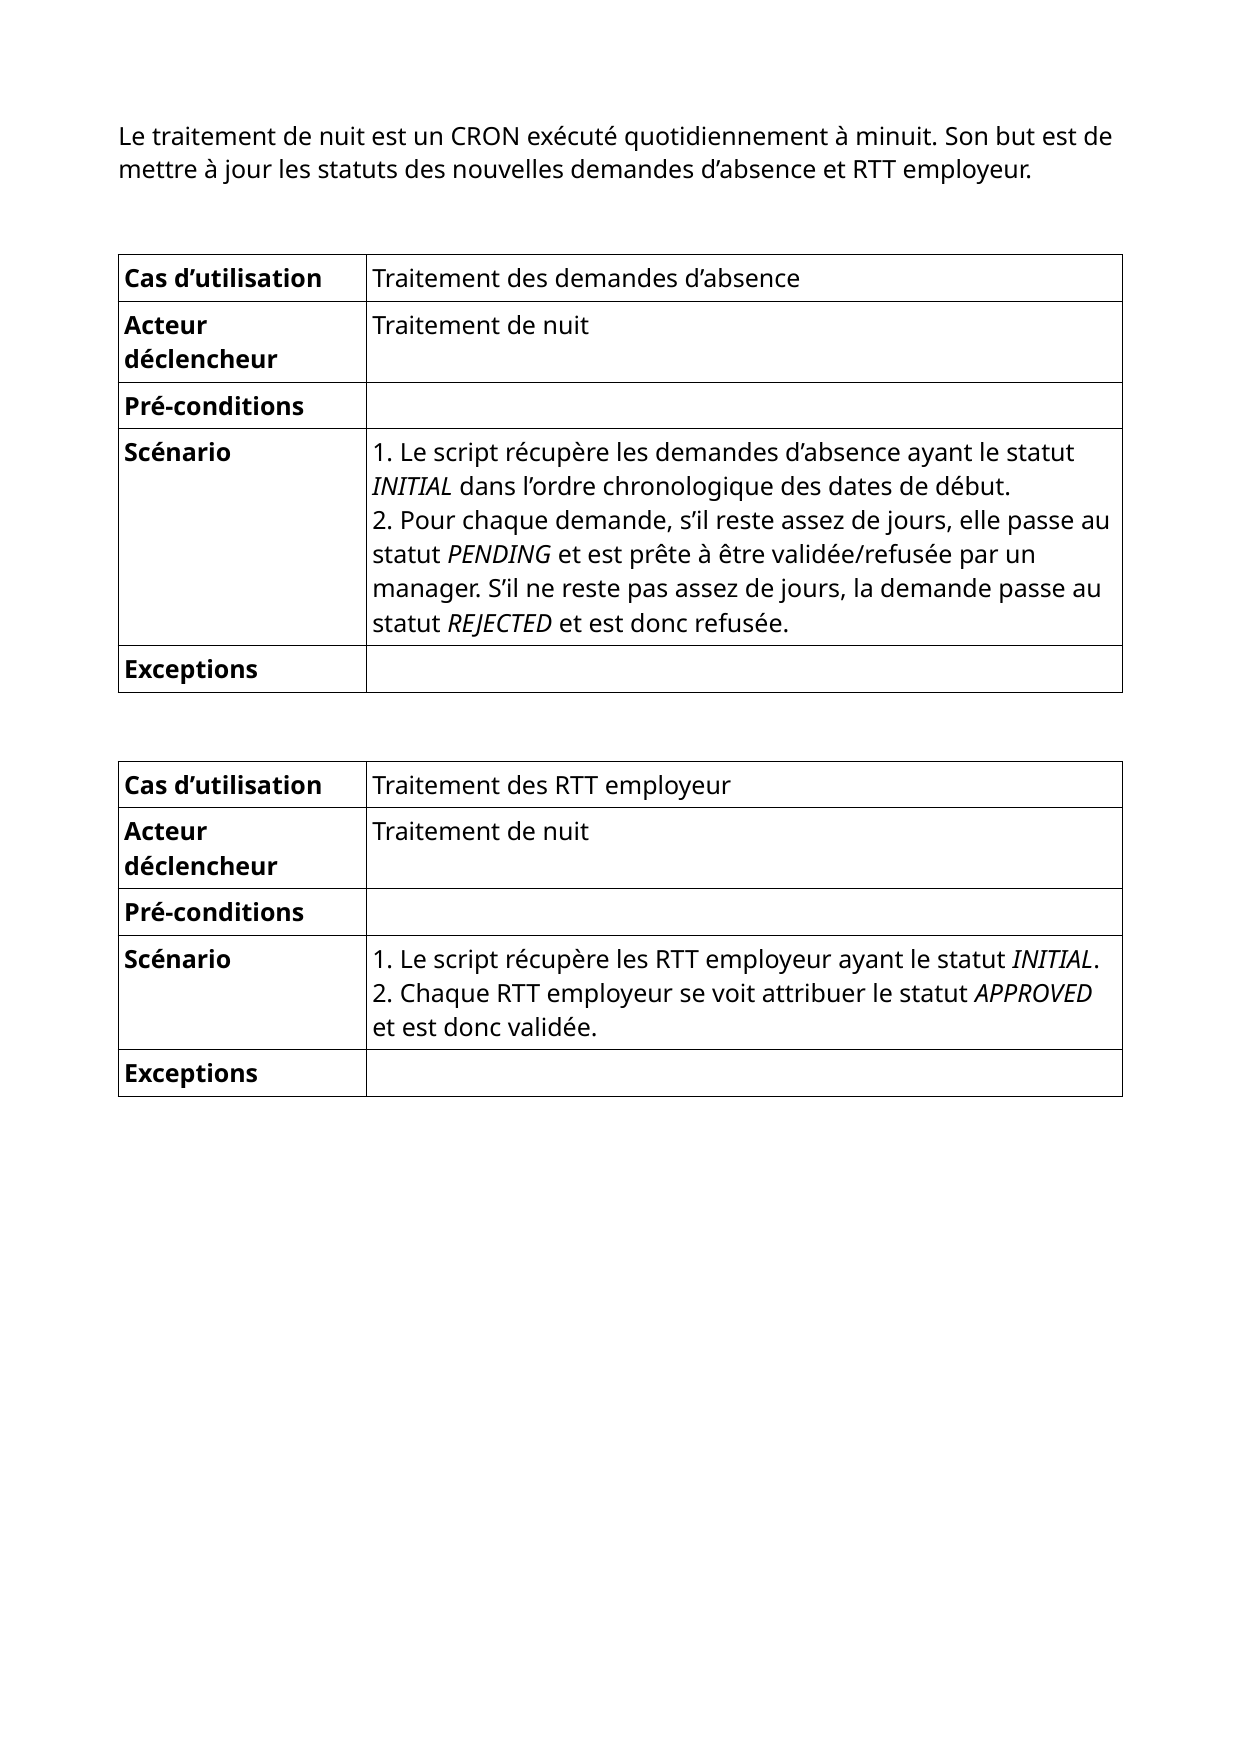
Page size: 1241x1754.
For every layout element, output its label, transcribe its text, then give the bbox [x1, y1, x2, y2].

table_header Cas d’utilisation [119, 255, 366, 301]
table_cell Scénario [119, 936, 366, 1049]
table_header Traitement des RTT employeur [367, 762, 1122, 807]
table_cell Acteur déclencheur [119, 808, 366, 888]
table_cell Traitement de nuit [367, 302, 1122, 382]
table_cell Scénario [119, 429, 366, 645]
table_cell Exceptions [119, 646, 366, 692]
table_cell Exceptions [119, 1050, 366, 1096]
text Le traitement de nuit est un CRON exécuté quotidiennement à minuit. Son but est de mettre à jour les statuts des nouvelles demandes d’absence et RTT employeur. [118, 118, 1122, 186]
table_cell Traitement de nuit [367, 808, 1122, 888]
table_cell [367, 646, 1122, 692]
table_cell Pré-conditions [119, 383, 366, 428]
table_cell Acteur déclencheur [119, 302, 366, 382]
table_cell [367, 1050, 1122, 1096]
table_header Traitement des demandes d’absence [367, 255, 1122, 301]
table_cell 1. Le script récupère les RTT employeur ayant le statut INITIAL. 2. Chaque RTT employeur se voit attribuer le statut APPROVED et est donc validée. [367, 936, 1122, 1049]
table_cell 1. Le script récupère les demandes d’absence ayant le statut INITIAL dans l’ordre chronologique des dates de début. 2. Pour chaque demande, s’il reste assez de jours, elle passe au statut PENDING et est prête à être validée/refusée par un manager. S’il ne reste pas assez de jours, la demande passe au statut REJECTED et est donc refusée. [367, 429, 1122, 645]
table_header Cas d’utilisation [119, 762, 366, 807]
table_cell Pré-conditions [119, 889, 366, 934]
table_cell [367, 383, 1122, 428]
table_cell [367, 889, 1122, 934]
